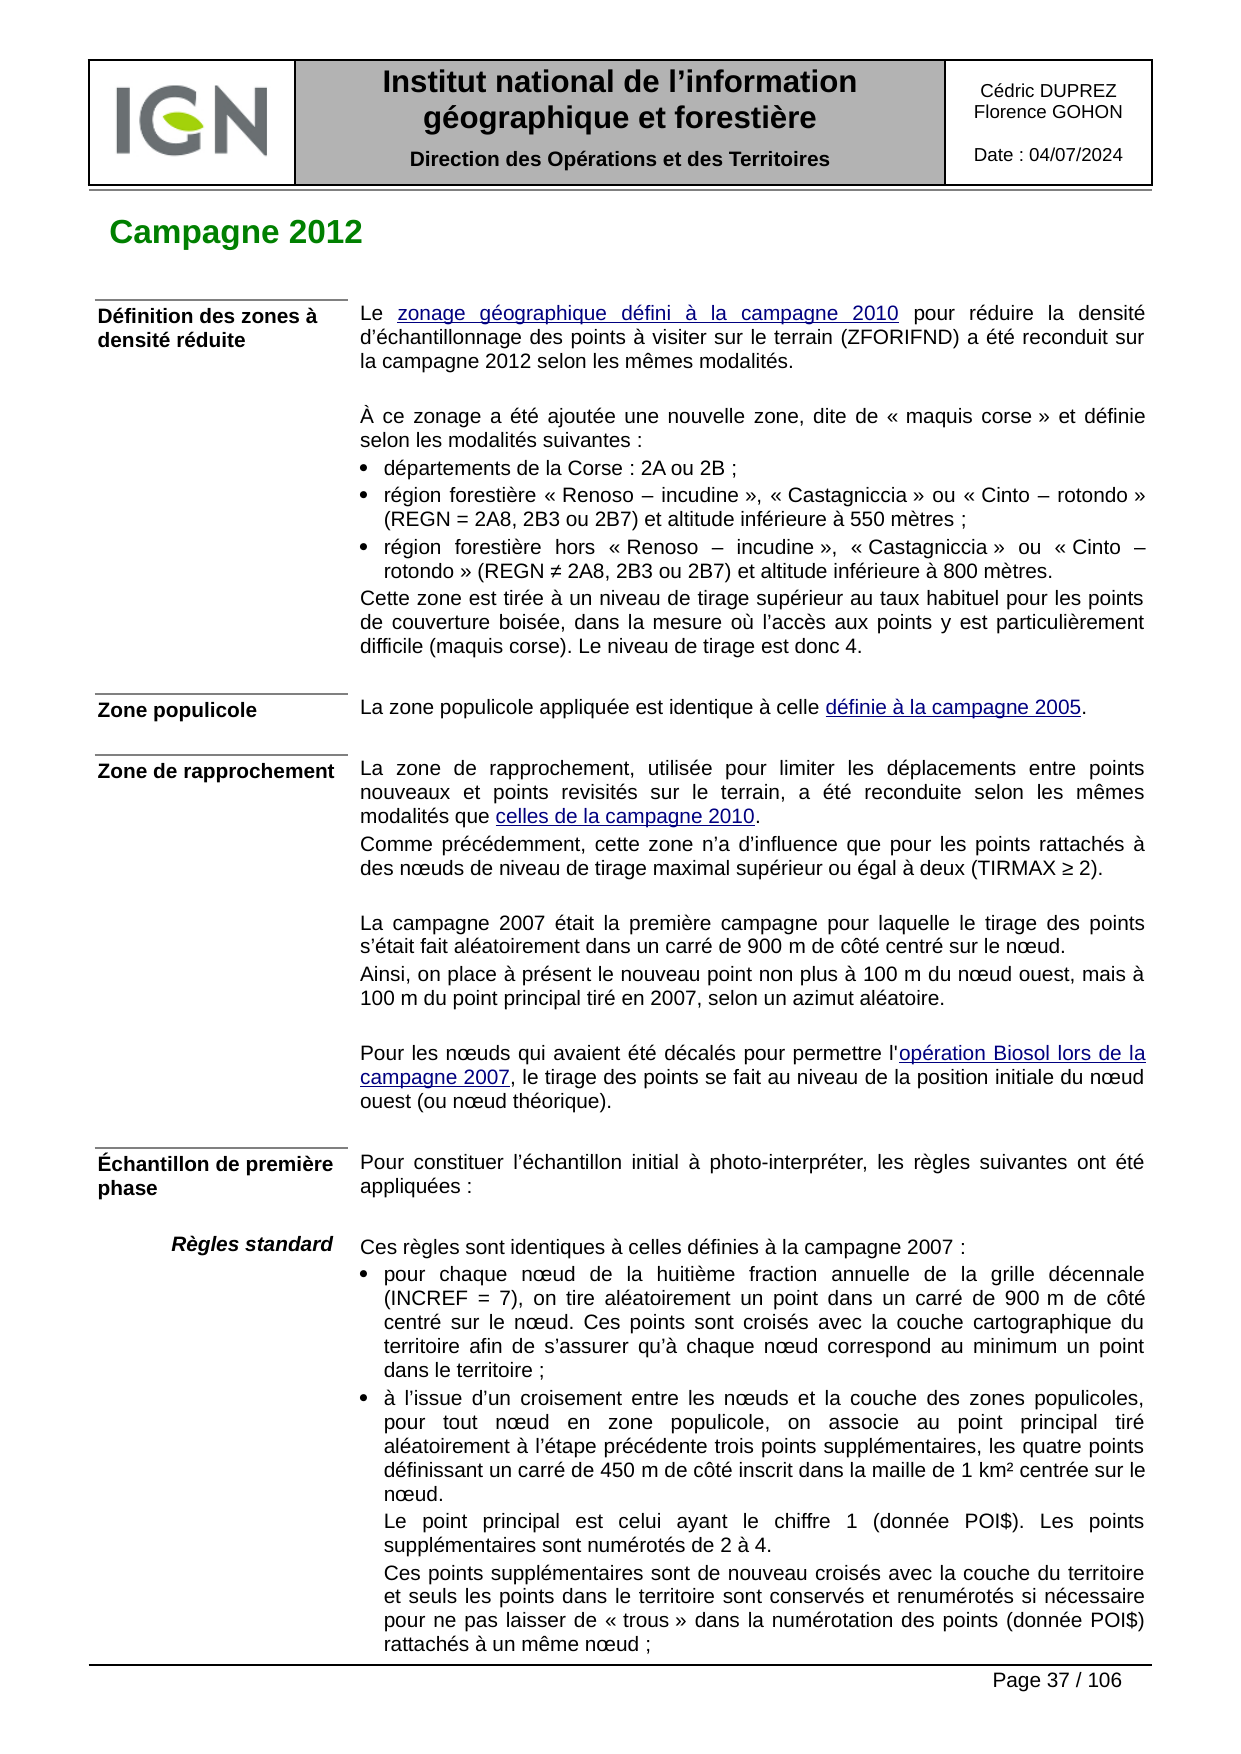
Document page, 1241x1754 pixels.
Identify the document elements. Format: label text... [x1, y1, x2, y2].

table_cell Zone populicole [89, 692, 354, 752]
table_header Définition des zones à densité réduite [89, 298, 354, 692]
table_cell Pour constituer l’échantillon initial à photo-interpréter, les règles suivantes ont été appliquées : [354, 1146, 1152, 1231]
table_header Le zonage géographique défini à la campagne 2010 pour réduire la densité d’échantillonnage des points à visiter sur le terrain (ZFORIFND) a été reconduit sur la campagne 2012 selon les mêmes modalités. À ce zonage a été ajoutée une nouvelle zone, dite de « maquis corse » et définie selon les modalités suivantes : départements de la Corse : 2A ou 2B ; région forestière « Renoso – incudine », « Castagniccia » ou « Cinto – rotondo » (REGN = 2A8, 2B3 ou 2B7) et altitude inférieure à 550 mètres ; région forestière hors « Renoso – incudine », « Castagniccia » ou « Cinto – rotondo » (REGN ≠ 2A8, 2B3 ou 2B7) et altitude inférieure à 800 mètres. Cette zone est tirée à un niveau de tirage supérieur au taux habituel pour les points de couverture boisée, dans la mesure où l’accès aux points y est particulièrement difficile (maquis corse). Le niveau de tirage est donc 4. [354, 298, 1152, 692]
table_cell Règles standard [89, 1231, 354, 1662]
table_cell La zone de rapprochement, utilisée pour limiter les déplacements entre points nouveaux et points revisités sur le terrain, a été reconduite selon les mêmes modalités que celles de la campagne 2010. Comme précédemment, cette zone n’a d’influence que pour les points rattachés à des nœuds de niveau de tirage maximal supérieur ou égal à deux (TIRMAX ≥ 2). La campagne 2007 était la première campagne pour laquelle le tirage des points s’était fait aléatoirement dans un carré de 900 m de côté centré sur le nœud. Ainsi, on place à présent le nouveau point non plus à 100 m du nœud ouest, mais à 100 m du point principal tiré en 2007, selon un azimut aléatoire. Pour les nœuds qui avaient été décalés pour permettre l'opération Biosol lors de la campagne 2007, le tirage des points se fait au niveau de la position initiale du nœud ouest (ou nœud théorique). [354, 753, 1152, 1146]
table_cell Zone de rapprochement [89, 753, 354, 1146]
table_cell Ces règles sont identiques à celles définies à la campagne 2007 : pour chaque nœud de la huitième fraction annuelle de la grille décennale (INCREF = 7), on tire aléatoirement un point dans un carré de 900 m de côté centré sur le nœud. Ces points sont croisés avec la couche cartographique du territoire afin de s’assurer qu’à chaque nœud correspond au minimum un point dans le territoire ; à l’issue d’un croisement entre les nœuds et la couche des zones populicoles, pour tout nœud en zone populicole, on associe au point principal tiré aléatoirement à l’étape précédente trois points supplémentaires, les quatre points définissant un carré de 450 m de côté inscrit dans la maille de 1 km² centrée sur le nœud. Le point principal est celui ayant le chiffre 1 (donnée POI$). Les points supplémentaires sont numérotés de 2 à 4. Ces points supplémentaires sont de nouveau croisés avec la couche du territoire et seuls les points dans le territoire sont conservés et renumérotés si nécessaire pour ne pas laisser de « trous » dans la numérotation des points (donnée POI$) rattachés à un même nœud ; à l’issue d’un croisement entre les nœuds et la couche des zones à densité réduite (ZFORIFND), pour tout nœud en zone de forêt de basse montagne (ZFORIFND = 3) ou de forêt de haute montagne (ZFORIFND = 6), on associe au point principal tiré aléatoirement à l’étape précédente un point supplémentaire, opposé diagonalement selon un carré de 450 m de côté inscrit dans la maille de 1 km² centrée sur le nœud ; on ajoute à chaque point principal (POI$ = 1) un transect de 1 km de long centré sur le point, pour la recherche d’intersection avec des formations linéaires (haies et alignements d’arbres). L’azimut du transect est calculé à partir de l’abscisse et de l’ordonnée du nœud dans la grille décennale auquel est rattaché le point principal, selon la formule suivante : le signe % représente l’opération « modulo » (résultat de la division entière). [354, 1231, 1152, 1662]
table_cell Échantillon de première phase [89, 1146, 354, 1231]
table_cell La zone populicole appliquée est identique à celle définie à la campagne 2005. [354, 692, 1152, 752]
subtitle Campagne 2012 [88, 190, 1152, 271]
picture [91, 62, 293, 180]
